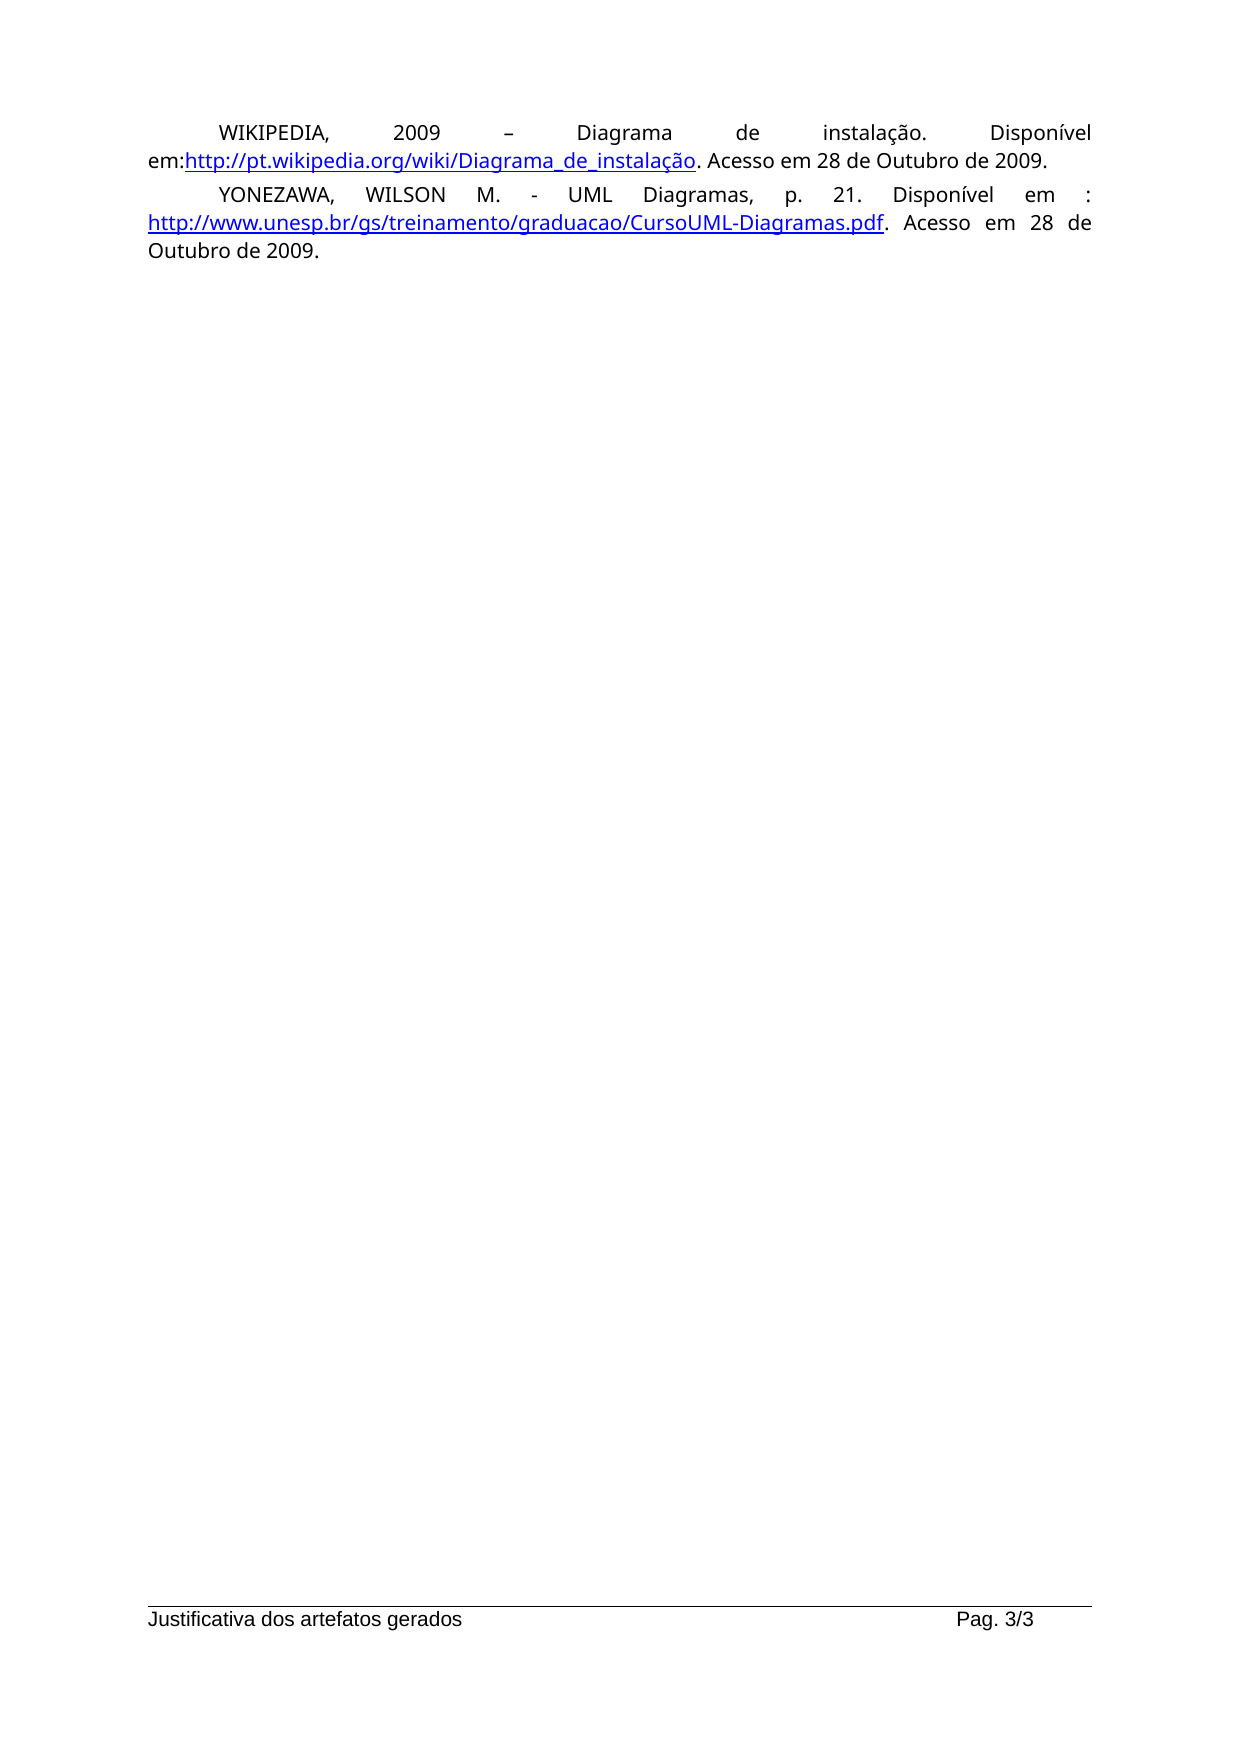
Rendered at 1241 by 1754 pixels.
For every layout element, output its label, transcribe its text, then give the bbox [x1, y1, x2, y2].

text WIKIPEDIA, 2009 – Diagrama de instalação. Disponível em:http://pt.wikipedia.org/wiki/Diagrama_de_instalação. Acesso em 28 de Outubro de 2009. [148, 118, 1092, 175]
text YONEZAWA, WILSON M. - UML Diagramas, p. 21. Disponível em : http://www.unesp.br/gs/treinamento/graduacao/CursoUML-Diagramas.pdf. Acesso em 28 de Outubro de 2009. [148, 180, 1092, 265]
